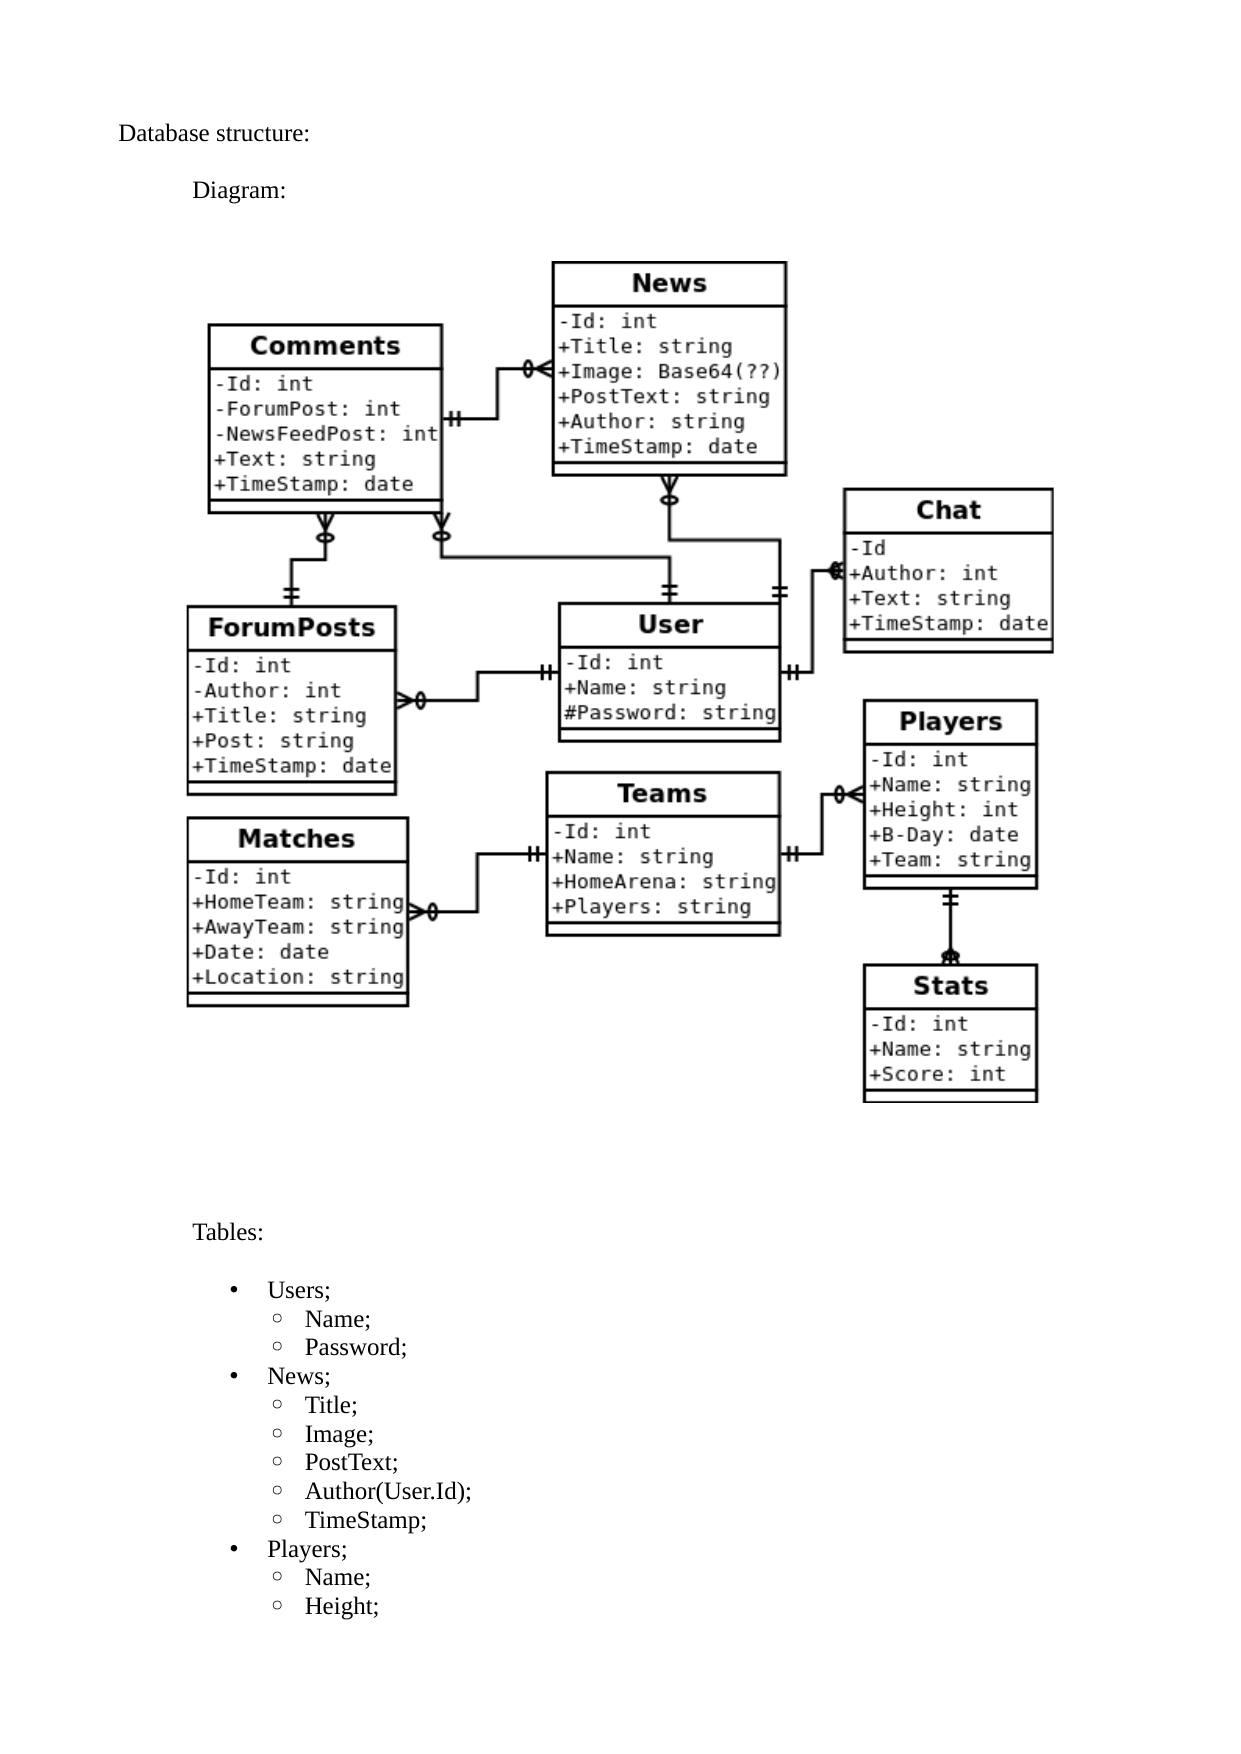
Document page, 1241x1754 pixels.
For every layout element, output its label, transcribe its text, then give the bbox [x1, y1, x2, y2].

list Name; [267, 1562, 1122, 1591]
text Diagram: [118, 176, 1122, 204]
list Name; [267, 1304, 1122, 1332]
list Users; [229, 1275, 1122, 1304]
text Tables: [118, 1217, 1122, 1246]
list PostText; [267, 1447, 1122, 1476]
list Title; [267, 1390, 1122, 1419]
picture [186, 261, 1054, 1103]
text Database structure: [118, 118, 1122, 147]
list Author(User.Id); [267, 1476, 1122, 1505]
list Password; [267, 1332, 1122, 1361]
list Image; [267, 1419, 1122, 1447]
list Players; [229, 1534, 1122, 1562]
list Height; [267, 1591, 1122, 1620]
list News; [229, 1361, 1122, 1390]
list TimeStamp; [267, 1505, 1122, 1534]
